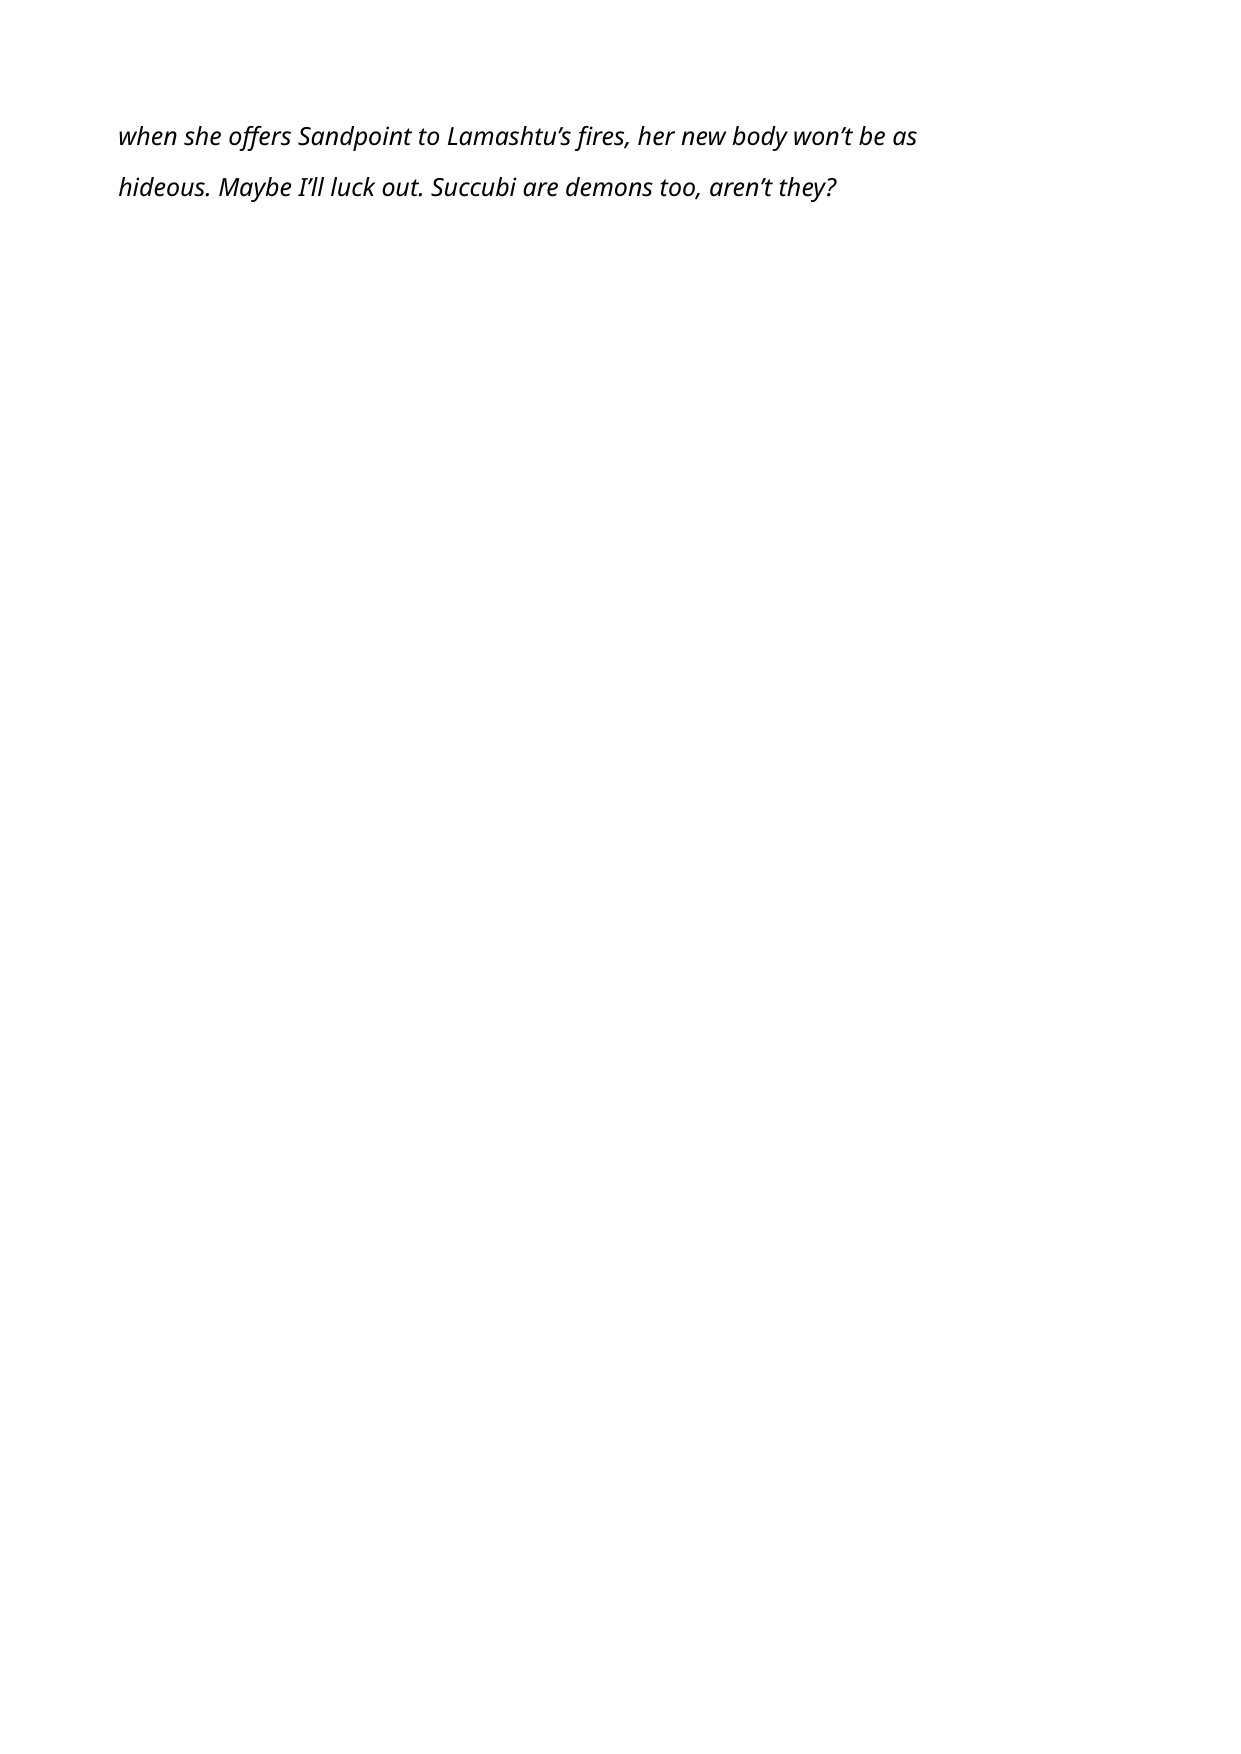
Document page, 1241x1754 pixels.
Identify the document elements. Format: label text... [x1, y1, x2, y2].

text hideous. Maybe I’ll luck out. Succubi are demons too, aren’t they? [118, 169, 1122, 203]
text when she offers Sandpoint to Lamashtu’s fires, her new body won’t be as [118, 118, 1122, 152]
